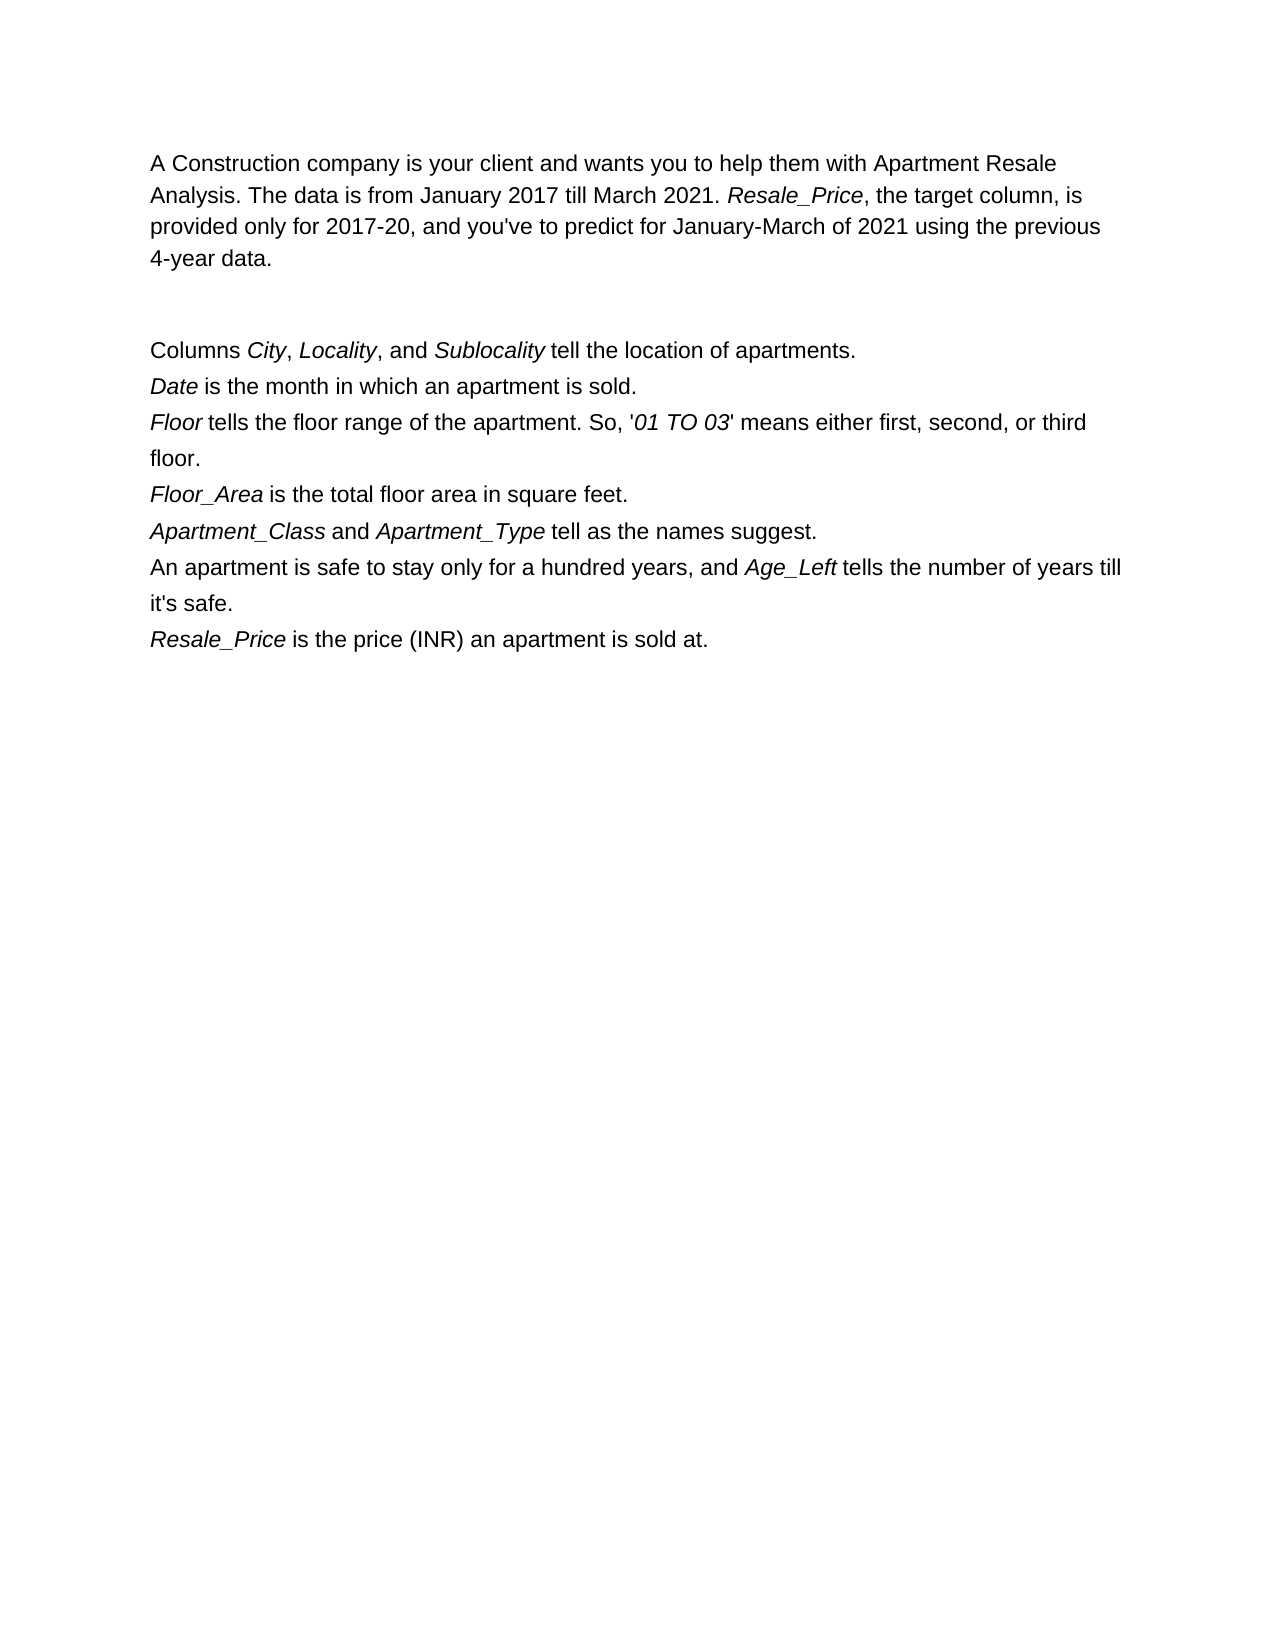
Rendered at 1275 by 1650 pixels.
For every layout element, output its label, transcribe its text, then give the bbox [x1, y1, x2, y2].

text Resale_Price is the price (INR) an apartment is sold at. [150, 626, 1125, 652]
text An apartment is safe to stay only for a hundred years, and Age_Left tells the number of years till it's safe. [150, 554, 1125, 616]
text Date is the month in which an apartment is sold. [150, 373, 1125, 399]
text Columns City, Locality, and Sublocality tell the location of apartments. [150, 337, 1125, 363]
text Floor tells the floor range of the apartment. So, '01 TO 03' means either first, second, or third floor. [150, 409, 1125, 472]
text Floor_Area is the total floor area in square feet. [150, 481, 1125, 508]
text Apartment_Class and Apartment_Type tell as the names suggest. [150, 518, 1125, 544]
text A Construction company is your client and wants you to help them with Apartment Resale Analysis. The data is from January 2017 till March 2021. Resale_Price, the target column, is provided only for 2017-20, and you've to predict for January-March of 2021 using the previous 4-year data. [150, 150, 1125, 271]
